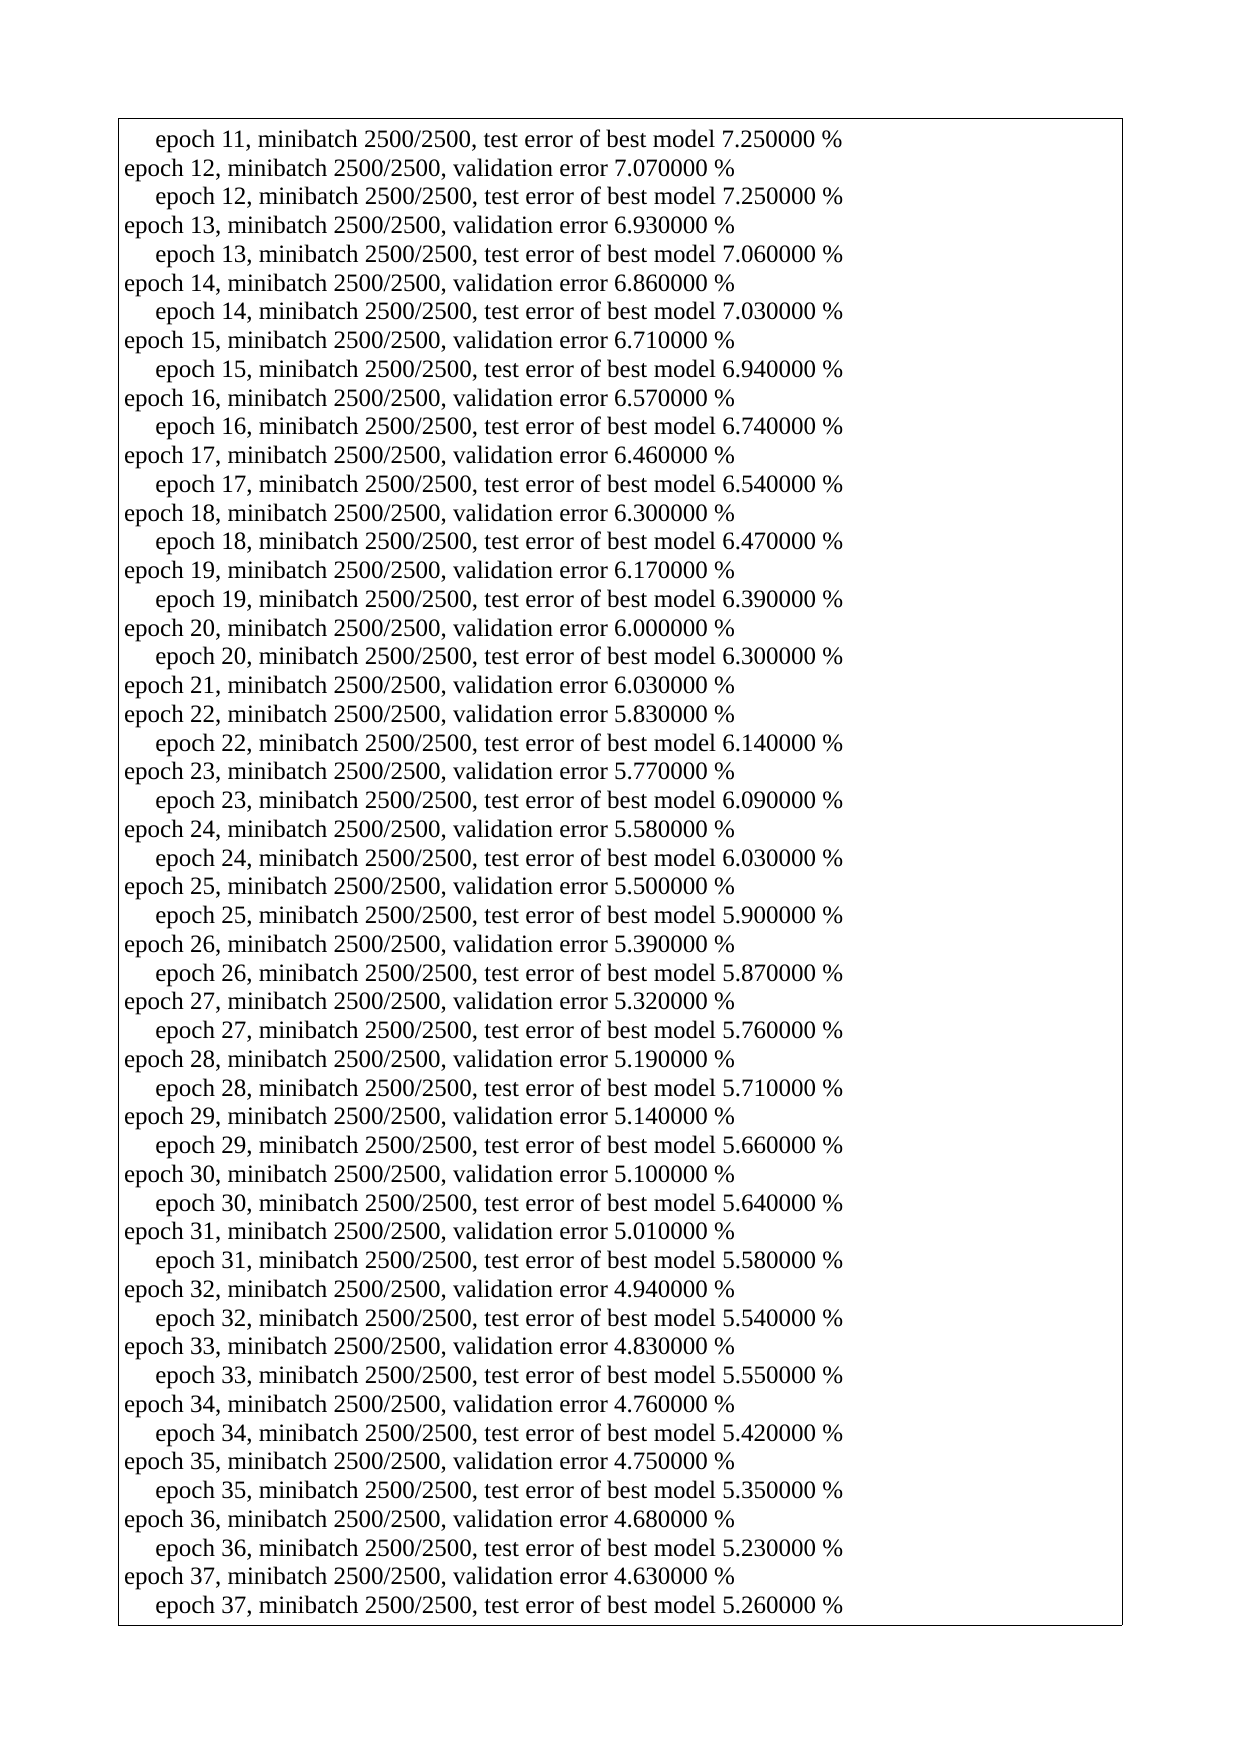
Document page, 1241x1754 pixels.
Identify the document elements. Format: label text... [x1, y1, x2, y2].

table_cell epoch 11, minibatch 2500/2500, test error of best model 7.250000 % epoch 12, minibatch 2500/2500, validation error 7.070000 % epoch 12, minibatch 2500/2500, test error of best model 7.250000 % epoch 13, minibatch 2500/2500, validation error 6.930000 % epoch 13, minibatch 2500/2500, test error of best model 7.060000 % epoch 14, minibatch 2500/2500, validation error 6.860000 % epoch 14, minibatch 2500/2500, test error of best model 7.030000 % epoch 15, minibatch 2500/2500, validation error 6.710000 % epoch 15, minibatch 2500/2500, test error of best model 6.940000 % epoch 16, minibatch 2500/2500, validation error 6.570000 % epoch 16, minibatch 2500/2500, test error of best model 6.740000 % epoch 17, minibatch 2500/2500, validation error 6.460000 % epoch 17, minibatch 2500/2500, test error of best model 6.540000 % epoch 18, minibatch 2500/2500, validation error 6.300000 % epoch 18, minibatch 2500/2500, test error of best model 6.470000 % epoch 19, minibatch 2500/2500, validation error 6.170000 % epoch 19, minibatch 2500/2500, test error of best model 6.390000 % epoch 20, minibatch 2500/2500, validation error 6.000000 % epoch 20, minibatch 2500/2500, test error of best model 6.300000 % epoch 21, minibatch 2500/2500, validation error 6.030000 % epoch 22, minibatch 2500/2500, validation error 5.830000 % epoch 22, minibatch 2500/2500, test error of best model 6.140000 % epoch 23, minibatch 2500/2500, validation error 5.770000 % epoch 23, minibatch 2500/2500, test error of best model 6.090000 % epoch 24, minibatch 2500/2500, validation error 5.580000 % epoch 24, minibatch 2500/2500, test error of best model 6.030000 % epoch 25, minibatch 2500/2500, validation error 5.500000 % epoch 25, minibatch 2500/2500, test error of best model 5.900000 % epoch 26, minibatch 2500/2500, validation error 5.390000 % epoch 26, minibatch 2500/2500, test error of best model 5.870000 % epoch 27, minibatch 2500/2500, validation error 5.320000 % epoch 27, minibatch 2500/2500, test error of best model 5.760000 % epoch 28, minibatch 2500/2500, validation error 5.190000 % epoch 28, minibatch 2500/2500, test error of best model 5.710000 % epoch 29, minibatch 2500/2500, validation error 5.140000 % epoch 29, minibatch 2500/2500, test error of best model 5.660000 % epoch 30, minibatch 2500/2500, validation error 5.100000 % epoch 30, minibatch 2500/2500, test error of best model 5.640000 % epoch 31, minibatch 2500/2500, validation error 5.010000 % epoch 31, minibatch 2500/2500, test error of best model 5.580000 % epoch 32, minibatch 2500/2500, validation error 4.940000 % epoch 32, minibatch 2500/2500, test error of best model 5.540000 % epoch 33, minibatch 2500/2500, validation error 4.830000 % epoch 33, minibatch 2500/2500, test error of best model 5.550000 % epoch 34, minibatch 2500/2500, validation error 4.760000 % epoch 34, minibatch 2500/2500, test error of best model 5.420000 % epoch 35, minibatch 2500/2500, validation error 4.750000 % epoch 35, minibatch 2500/2500, test error of best model 5.350000 % epoch 36, minibatch 2500/2500, validation error 4.680000 % epoch 36, minibatch 2500/2500, test error of best model 5.230000 % epoch 37, minibatch 2500/2500, validation error 4.630000 % epoch 37, minibatch 2500/2500, test error of best model 5.260000 % [119, 119, 1122, 1625]
